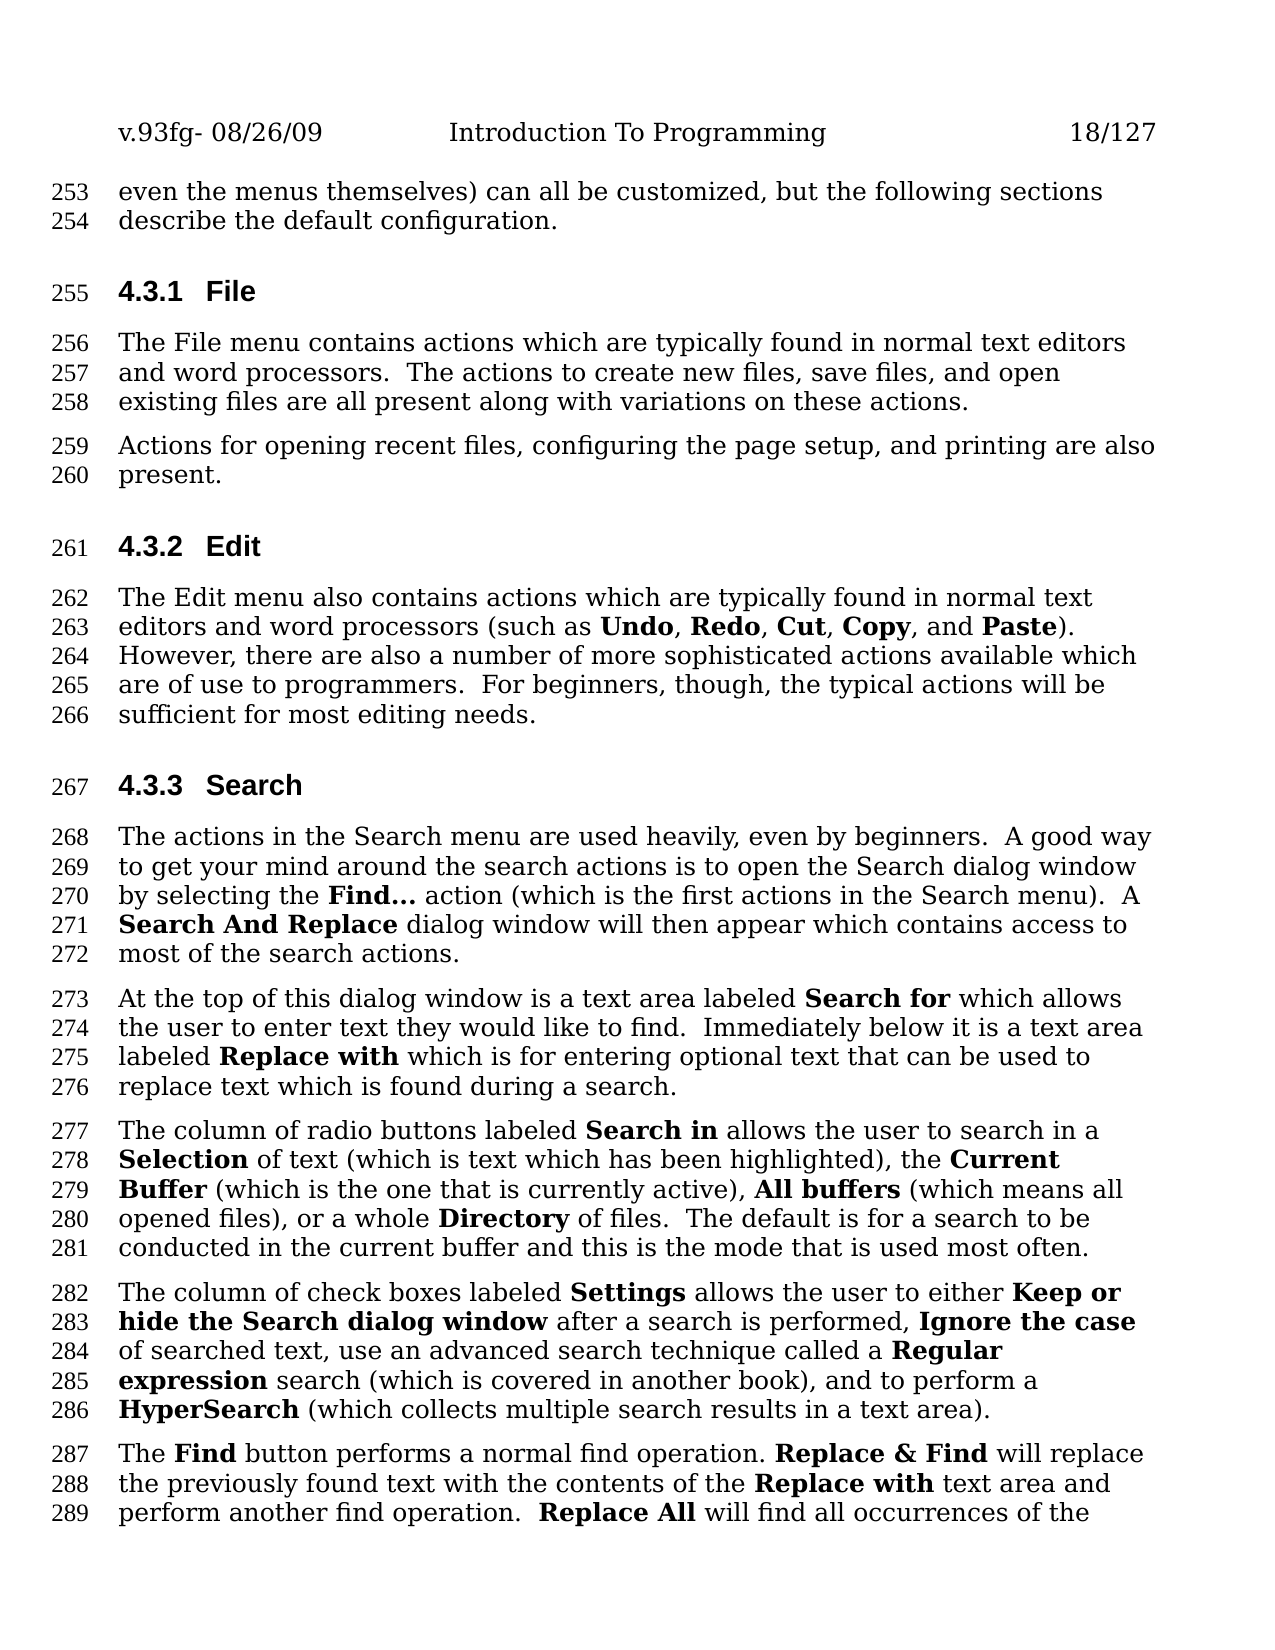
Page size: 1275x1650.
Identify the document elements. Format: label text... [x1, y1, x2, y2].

text Actions for opening recent files, configuring the page setup, and printing are also present. [118, 431, 1157, 489]
text The Edit menu also contains actions which are typically found in normal text editors and word processors (such as Undo, Redo, Cut, Copy, and Paste). However, there are also a number of more sophisticated actions available which are of use to programmers. For beginners, though, the typical actions will be sufficient for most editing needs. [118, 583, 1157, 729]
text even the menus themselves) can all be customized, but the following sections describe the default configuration. [118, 177, 1157, 235]
subtitle Search [118, 768, 1157, 802]
subtitle File [118, 274, 1157, 308]
text The column of radio buttons labeled Search in allows the user to search in a Selection of text (which is text which has been highlighted), the Current Buffer (which is the one that is currently active), All buffers (which means all opened files), or a whole Directory of files. The default is for a search to be conducted in the current buffer and this is the mode that is used most often. [118, 1116, 1157, 1263]
text The column of check boxes labeled Settings allows the user to either Keep or hide the Search dialog window after a search is performed, Ignore the case of searched text, use an advanced search technique called a Regular expression search (which is covered in another book), and to perform a HyperSearch (which collects multiple search results in a text area). [118, 1278, 1157, 1424]
text The Find button performs a normal find operation. Replace & Find will replace the previously found text with the contents of the Replace with text area and perform another find operation. Replace All will find all occurrences of the [118, 1439, 1157, 1528]
text At the top of this dialog window is a text area labeled Search for which allows the user to enter text they would like to find. Immediately below it is a text area labeled Replace with which is for entering optional text that can be used to replace text which is found during a search. [118, 984, 1157, 1101]
text The File menu contains actions which are typically found in normal text editors and word processors. The actions to create new files, save files, and open existing files are all present along with variations on these actions. [118, 329, 1157, 416]
text The actions in the Search menu are used heavily, even by beginners. A good way to get your mind around the search actions is to open the Search dialog window by selecting the Find... action (which is the first actions in the Search menu). A Search And Replace dialog window will then appear which contains access to most of the search actions. [118, 823, 1157, 969]
subtitle Edit [118, 528, 1157, 562]
